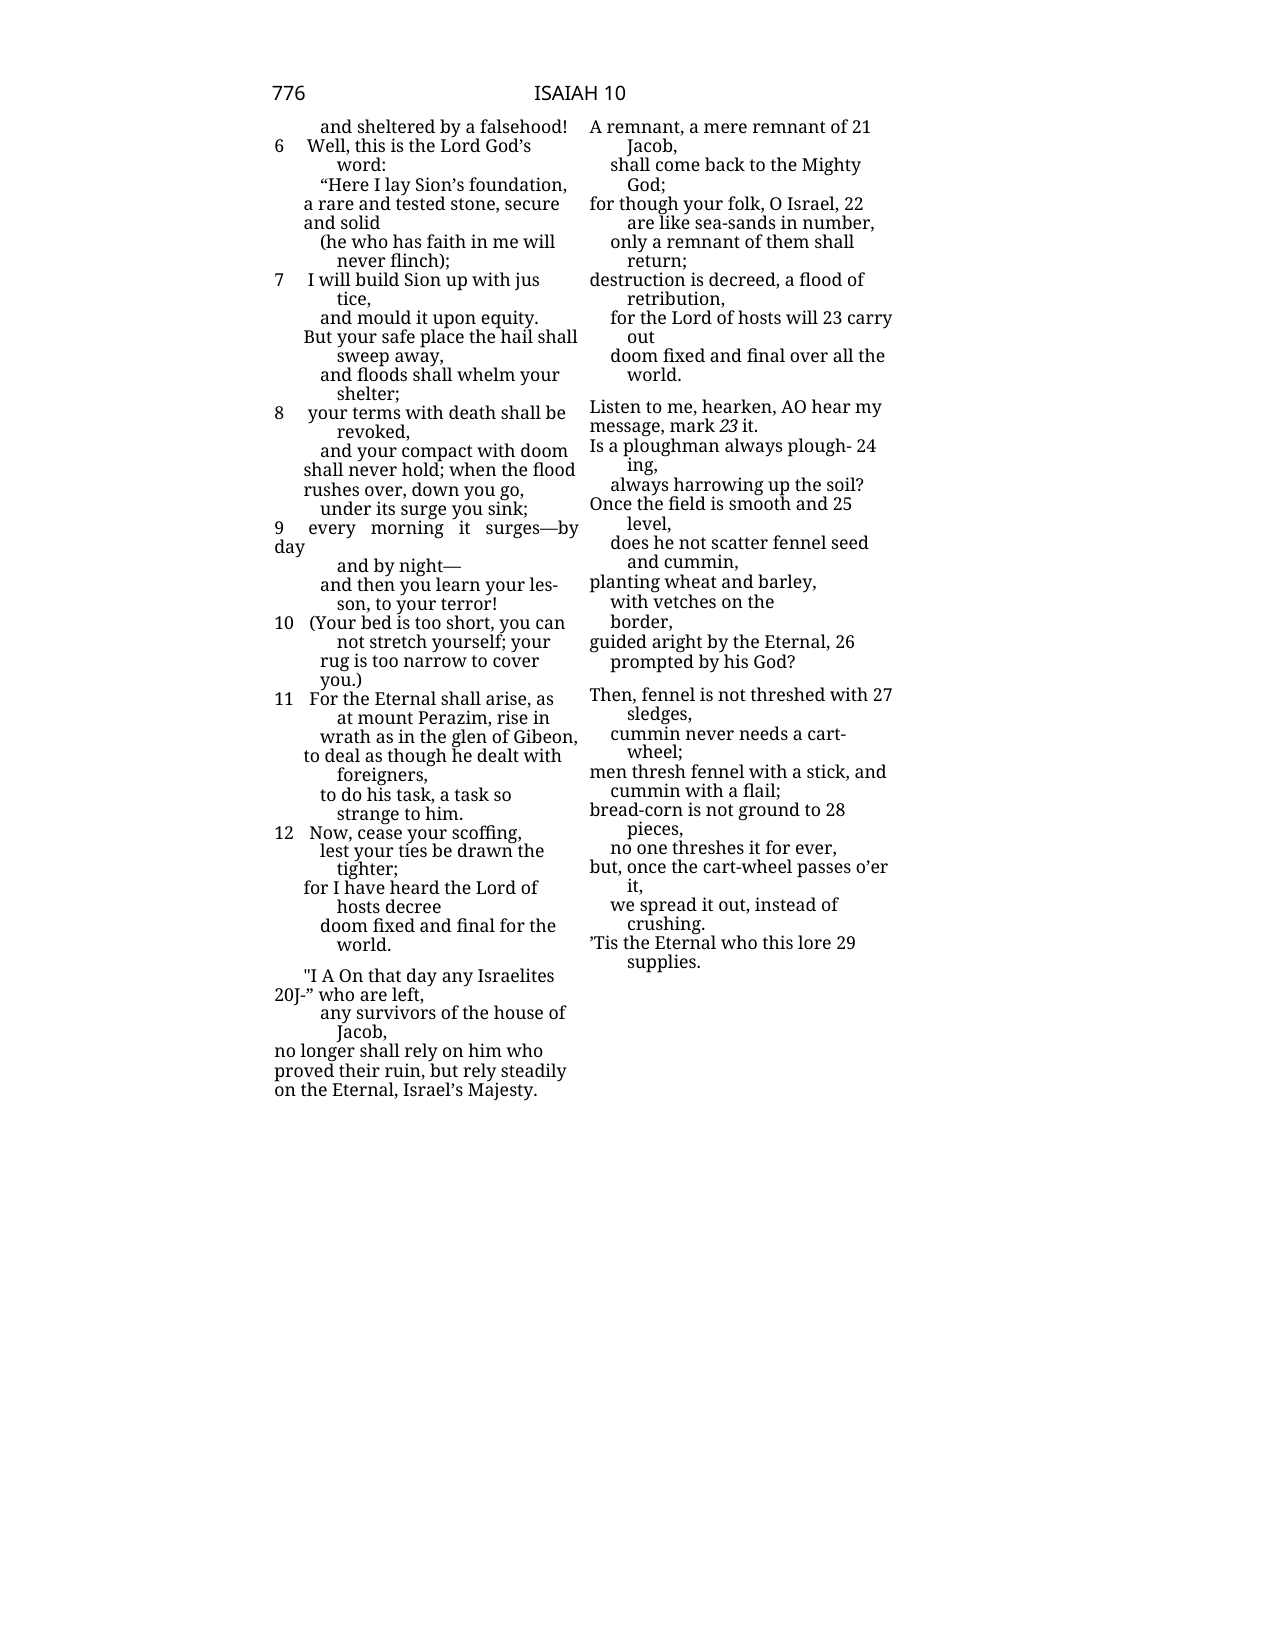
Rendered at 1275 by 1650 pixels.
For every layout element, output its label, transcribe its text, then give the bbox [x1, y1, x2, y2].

text and your compact with doom shall never hold; when the flood rushes over, down you go, [303, 443, 579, 500]
text any survivors of the house of Jacob, [320, 1004, 579, 1043]
text always harrowing up the soil? [610, 475, 894, 495]
text but, once the cart-wheel passes o’er it, [589, 858, 894, 896]
text for I have heard the Lord of hosts decree [303, 879, 579, 917]
text and sheltered by a falsehood! [320, 118, 579, 138]
text Listen to me, hearken, AO hear my message, mark 23 it. [589, 397, 894, 436]
list For the Eternal shall arise, as [274, 690, 579, 709]
text ’Tis the Eternal who this lore 29 supplies. [589, 934, 894, 972]
text shall come back to the Mighty God; [610, 157, 894, 195]
text “Here I lay Sion’s foundation, a rare and tested stone, secure and solid [303, 176, 579, 233]
list (Your bed is too short, you can­ [274, 614, 579, 633]
text destruction is decreed, a flood of retribution, [589, 271, 894, 309]
text does he not scatter fennel seed and cummin, [610, 534, 894, 573]
text tice, [320, 290, 579, 309]
text Then, fennel is not threshed with 27 sledges, [589, 686, 894, 725]
text and by night— [320, 557, 579, 576]
text bread-corn is not ground to 28 pieces, [589, 801, 894, 839]
list Well, this is the Lord God’s [274, 138, 579, 157]
text guided aright by the Eternal, 26 prompted by his God? [589, 633, 894, 673]
text to deal as though he dealt with foreigners, [303, 748, 579, 786]
text Is a ploughman always plough- 24 ing, [589, 436, 894, 475]
text cummin never needs a cart­wheel; [610, 725, 894, 763]
text planting wheat and barley, with vetches on the border, [589, 573, 838, 633]
text we spread it out, instead of crushing. [610, 896, 894, 934]
list I will build Sion up with jus­ [274, 271, 579, 290]
text doom fixed and final over all the world. [610, 347, 894, 385]
text revoked, [320, 423, 579, 443]
text to do his task, a task so strange to him. [320, 786, 579, 824]
list Now, cease your scoffing, [274, 824, 579, 843]
text lest your ties be drawn the tighter; [320, 843, 579, 879]
text men thresh fennel with a stick, and cummin with a flail; [589, 763, 894, 801]
text for though your folk, O Israel, 22 are like sea-sands in num­ber, [589, 195, 894, 233]
text and mould it upon equity. [320, 309, 579, 328]
list your terms with death shall be [274, 404, 579, 423]
text But your safe place the hail shall sweep away, [303, 328, 579, 366]
list every morning it surges—by day [274, 519, 579, 557]
text for the Lord of hosts will 23 carry out [610, 309, 894, 347]
text and floods shall whelm your shelter; [320, 366, 579, 404]
text no longer shall rely on him who proved their ruin, but rely steadily on the Eter­nal, Israel’s Majesty. [274, 1043, 579, 1100]
text at mount Perazim, rise in wrath as in the glen of Gibeon, [320, 709, 579, 748]
text no one threshes it for ever, [610, 839, 894, 858]
text Once the field is smooth and 25 level, [589, 495, 894, 534]
text doom fixed and final for the world. [320, 917, 579, 955]
text (he who has faith in me will never flinch); [320, 233, 579, 271]
text "I A On that day any Israelites 20J-” who are left, [274, 968, 579, 1004]
text only a remnant of them shall return; [610, 233, 894, 271]
text A remnant, a mere remnant of 21 Jacob, [589, 118, 894, 157]
text under its surge you sink; [320, 500, 579, 519]
text and then you learn your les­son, to your terror! [320, 576, 579, 614]
text word: [320, 157, 579, 176]
text not stretch yourself; your rug is too narrow to cover you.) [320, 633, 579, 690]
